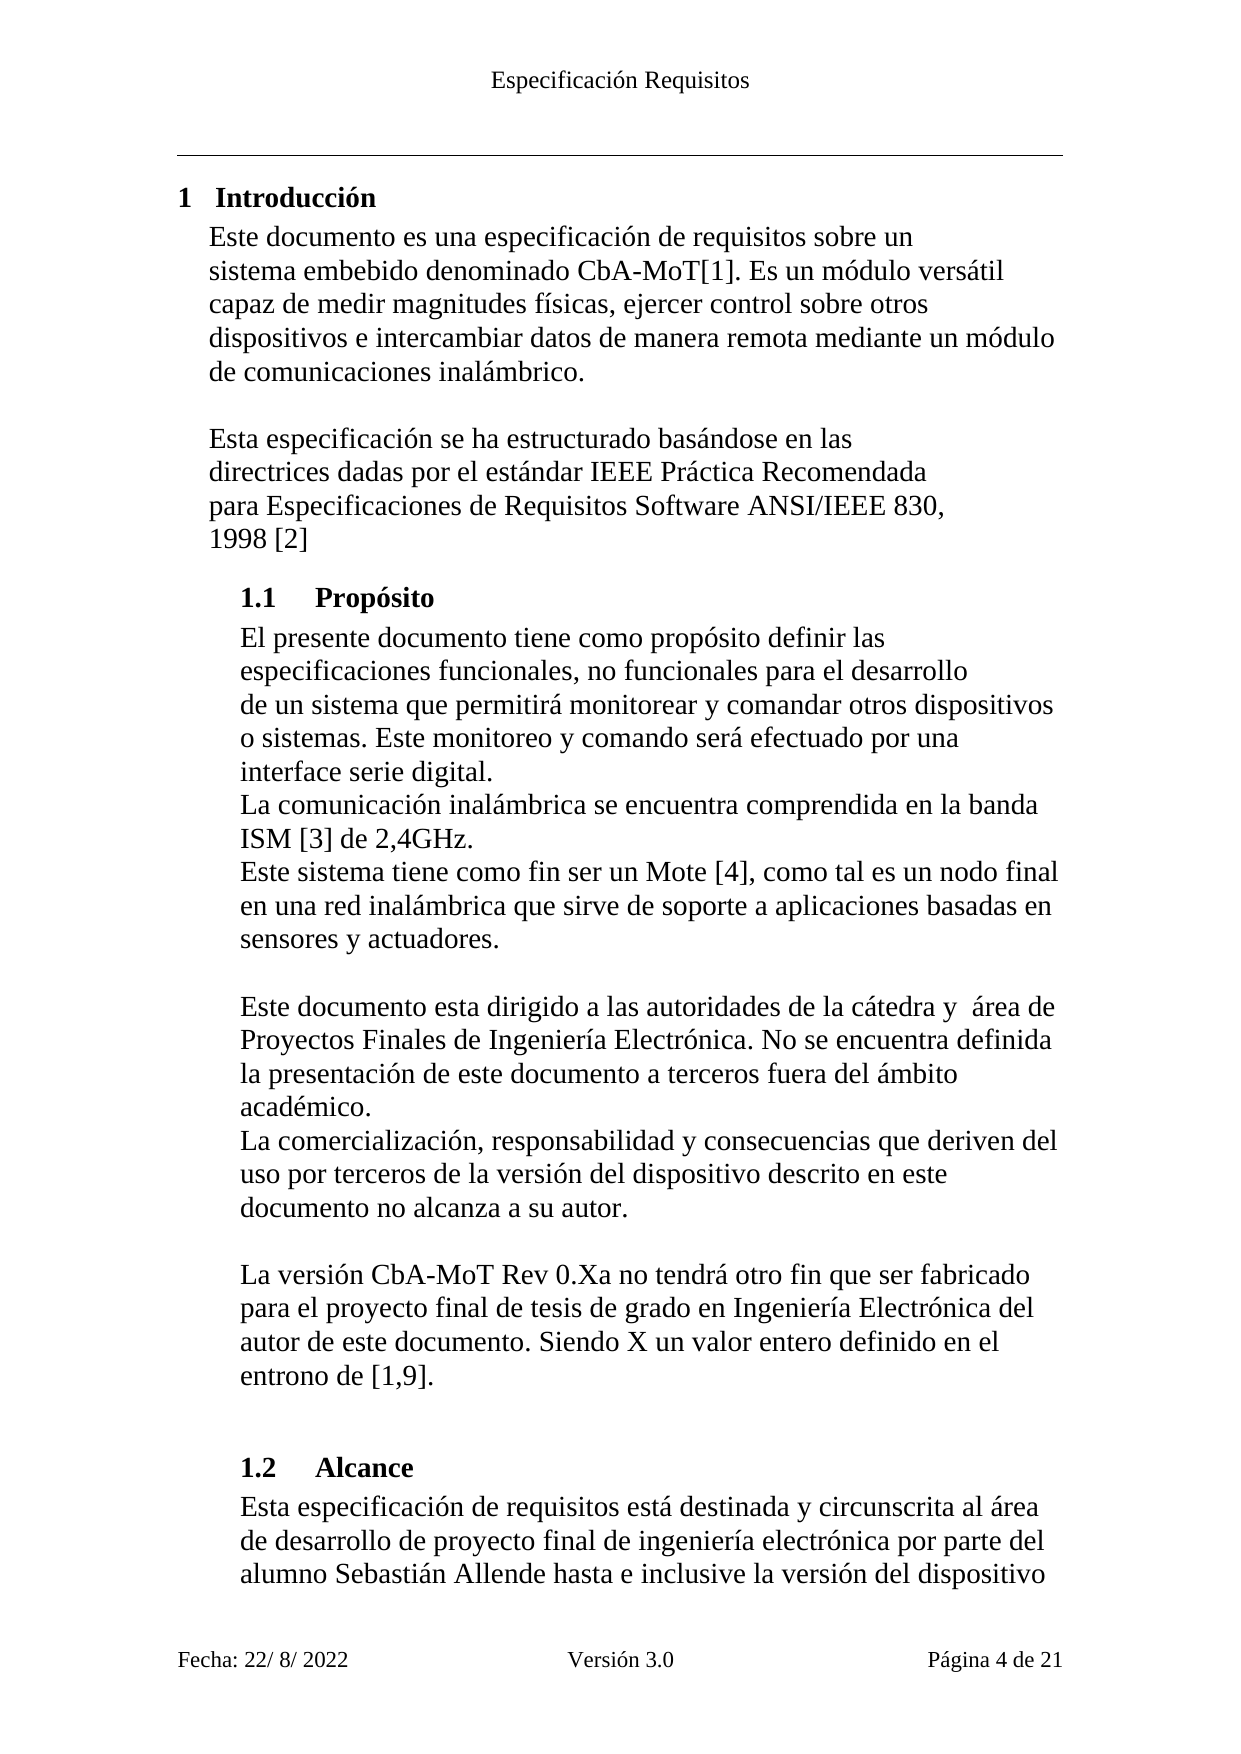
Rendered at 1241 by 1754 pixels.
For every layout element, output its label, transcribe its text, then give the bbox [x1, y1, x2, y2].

text La comercialización, responsabilidad y consecuencias que deriven del uso por terceros de la versión del dispositivo descrito en este documento no alcanza a su autor. [240, 1123, 1063, 1223]
text de un sistema que permitirá monitorear y comandar otros dispositivos o sistemas. Este monitoreo y comando será efectuado por una interface serie digital. [240, 687, 1063, 787]
text directrices dadas por el estándar IEEE Práctica Recomendada [208, 454, 1063, 488]
subtitle Alcance [240, 1450, 1063, 1483]
text Esta especificación de requisitos está destinada y circunscrita al área de desarrollo de proyecto final de ingeniería electrónica por parte del alumno Sebastián Allende hasta e inclusive la versión del dispositivo [240, 1489, 1063, 1590]
text especificaciones funcionales, no funcionales para el desarrollo [240, 653, 1063, 687]
text 1998 [2] [208, 521, 1063, 555]
text Este documento esta dirigido a las autoridades de la cátedra y área de Proyectos Finales de Ingeniería Electrónica. No se encuentra definida la presentación de este documento a terceros fuera del ámbito académico. [240, 989, 1063, 1123]
text sistema embebido denominado CbA-MoT[1]. Es un módulo versátil capaz de medir magnitudes físicas, ejercer control sobre otros dispositivos e intercambiar datos de manera remota mediante un módulo de comunicaciones inalámbrico. [208, 253, 1063, 387]
text El presente documento tiene como propósito definir las [240, 620, 1063, 653]
text Esta especificación se ha estructurado basándose en las [208, 421, 1063, 454]
text Este documento es una especificación de requisitos sobre un [208, 219, 1063, 253]
text para Especificaciones de Requisitos Software ANSI/IEEE 830, [208, 488, 1063, 521]
subtitle Propósito [240, 580, 1063, 613]
text La comunicación inalámbrica se encuentra comprendida en la banda ISM [3] de 2,4GHz. [240, 787, 1063, 854]
text La versión CbA-MoT Rev 0.Xa no tendrá otro fin que ser fabricado para el proyecto final de tesis de grado en Ingeniería Electrónica del autor de este documento. Siendo X un valor entero definido en el entrono de [1,9]. [240, 1257, 1063, 1391]
subtitle Introducción [177, 180, 1063, 213]
text Este sistema tiene como fin ser un Mote [4], como tal es un nodo final en una red inalámbrica que sirve de soporte a aplicaciones basadas en sensores y actuadores. [240, 854, 1063, 955]
